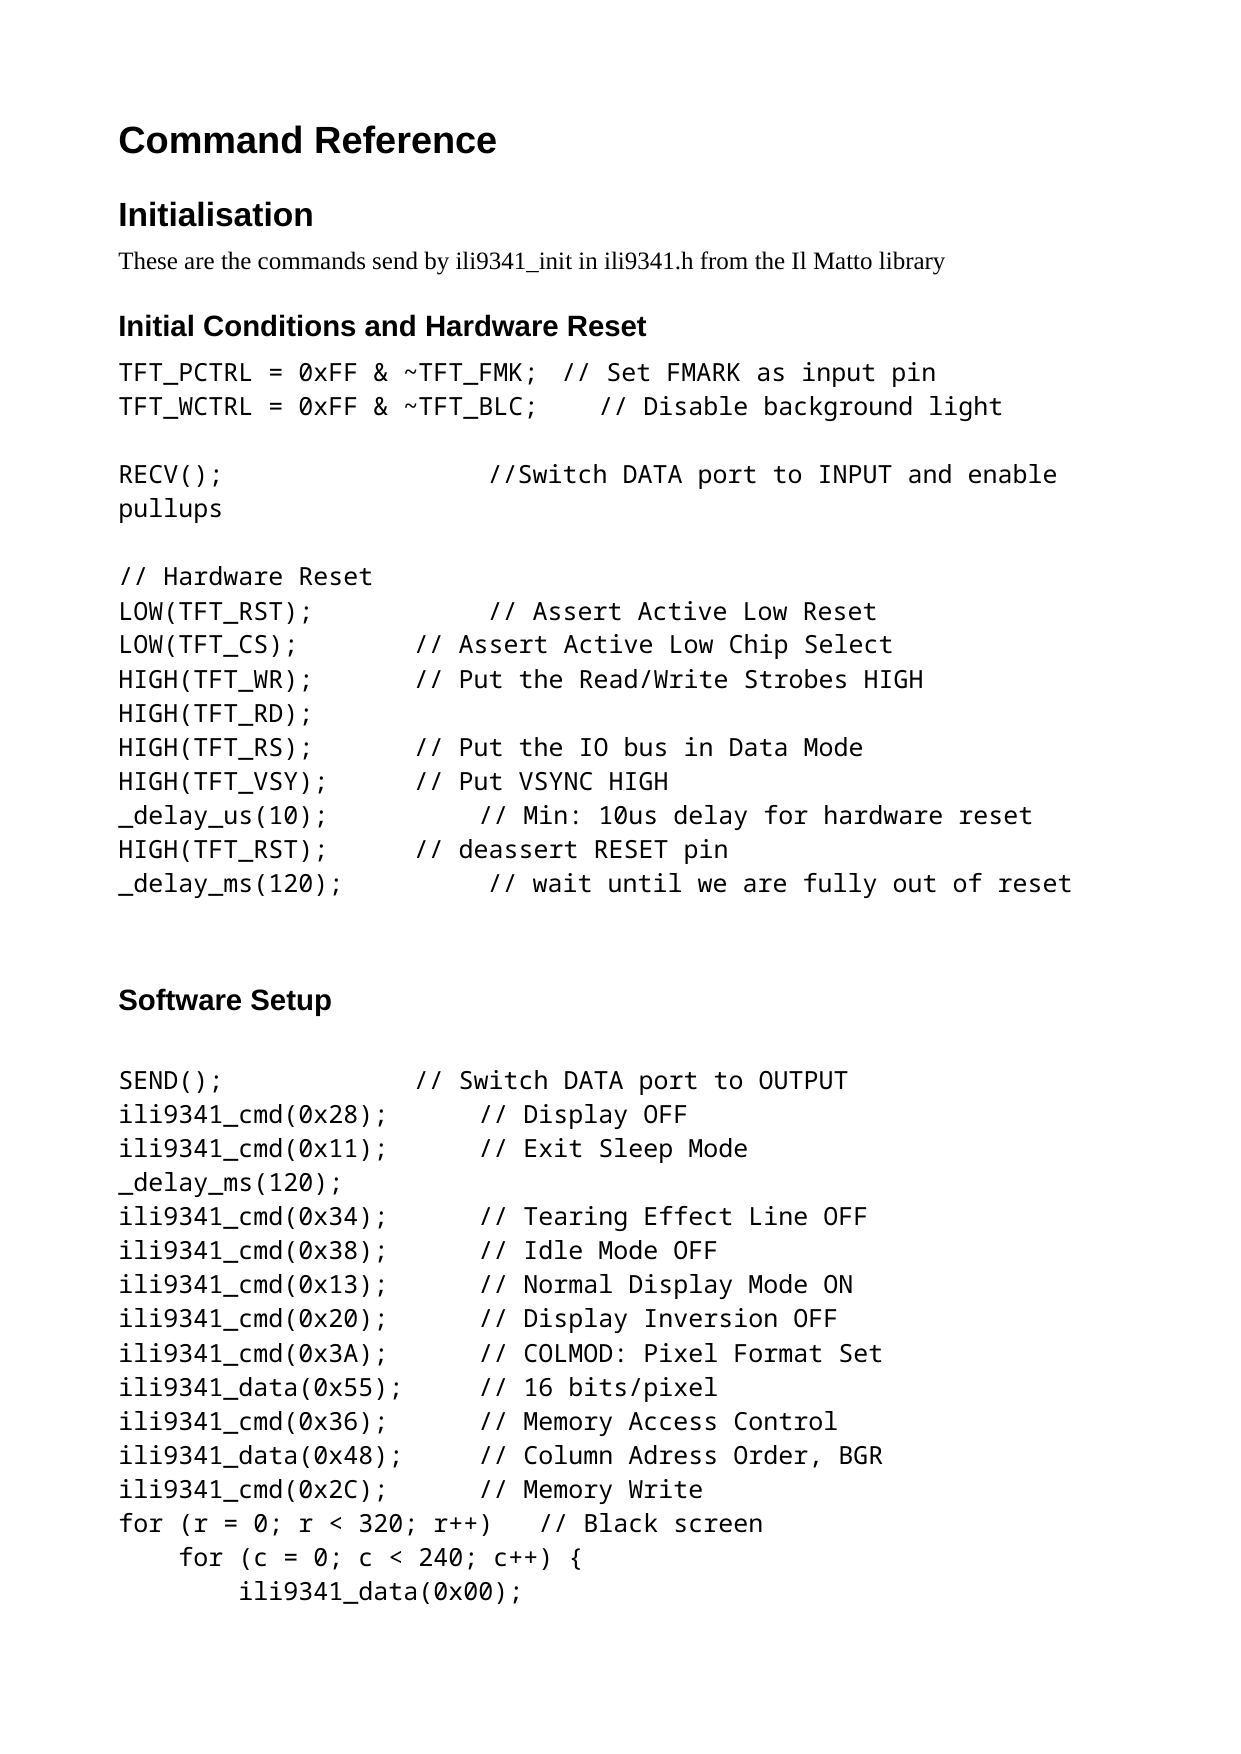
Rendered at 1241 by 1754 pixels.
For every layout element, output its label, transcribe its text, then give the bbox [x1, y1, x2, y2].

subtitle Initialisation [118, 195, 1122, 234]
text _delay_ms(120); // wait until we are fully out of reset [118, 866, 1122, 900]
text ili9341_data(0x55); // 16 bits/pixel [118, 1369, 1122, 1403]
text LOW(TFT_CS); // Assert Active Low Chip Select [118, 627, 1122, 661]
text HIGH(TFT_RD); [118, 695, 1122, 729]
text TFT_WCTRL = 0xFF & ~TFT_BLC; // Disable background light [118, 389, 1122, 423]
text _delay_us(10); // Min: 10us delay for hardware reset [118, 797, 1122, 832]
subtitle Initial Conditions and Hardware Reset [118, 308, 1122, 342]
text ili9341_data(0x48); // Column Adress Order, BGR [118, 1437, 1122, 1471]
text HIGH(TFT_VSY); // Put VSYNC HIGH [118, 763, 1122, 797]
text TFT_PCTRL = 0xFF & ~TFT_FMK; // Set FMARK as input pin [118, 355, 1122, 389]
text ili9341_cmd(0x20); // Display Inversion OFF [118, 1301, 1122, 1335]
text ili9341_cmd(0x38); // Idle Mode OFF [118, 1233, 1122, 1267]
text for (r = 0; r < 320; r++) // Black screen [118, 1506, 1122, 1539]
text SEND(); // Switch DATA port to OUTPUT [118, 1063, 1122, 1097]
text RECV(); //Switch DATA port to INPUT and enable pullups [118, 457, 1122, 525]
subtitle Command Reference [118, 118, 1122, 162]
text ili9341_cmd(0x34); // Tearing Effect Line OFF [118, 1199, 1122, 1233]
text // Hardware Reset [118, 559, 1122, 593]
text ili9341_data(0x00); [118, 1574, 1122, 1608]
text ili9341_cmd(0x11); // Exit Sleep Mode [118, 1131, 1122, 1165]
text These are the commands send by ili9341_init in ili9341.h from the Il Matto library [118, 246, 1122, 275]
text ili9341_cmd(0x28); // Display OFF [118, 1097, 1122, 1131]
text for (c = 0; c < 240; c++) { [118, 1539, 1122, 1574]
text HIGH(TFT_WR); // Put the Read/Write Strobes HIGH [118, 661, 1122, 695]
text HIGH(TFT_RST); // deassert RESET pin [118, 832, 1122, 866]
text ili9341_cmd(0x36); // Memory Access Control [118, 1403, 1122, 1437]
text ili9341_cmd(0x3A); // COLMOD: Pixel Format Set [118, 1335, 1122, 1369]
subtitle Software Setup [118, 982, 1122, 1016]
text LOW(TFT_RST); // Assert Active Low Reset [118, 593, 1122, 627]
text _delay_ms(120); [118, 1165, 1122, 1199]
text ili9341_cmd(0x2C); // Memory Write [118, 1471, 1122, 1506]
text ili9341_cmd(0x13); // Normal Display Mode ON [118, 1267, 1122, 1301]
text HIGH(TFT_RS); // Put the IO bus in Data Mode [118, 729, 1122, 763]
